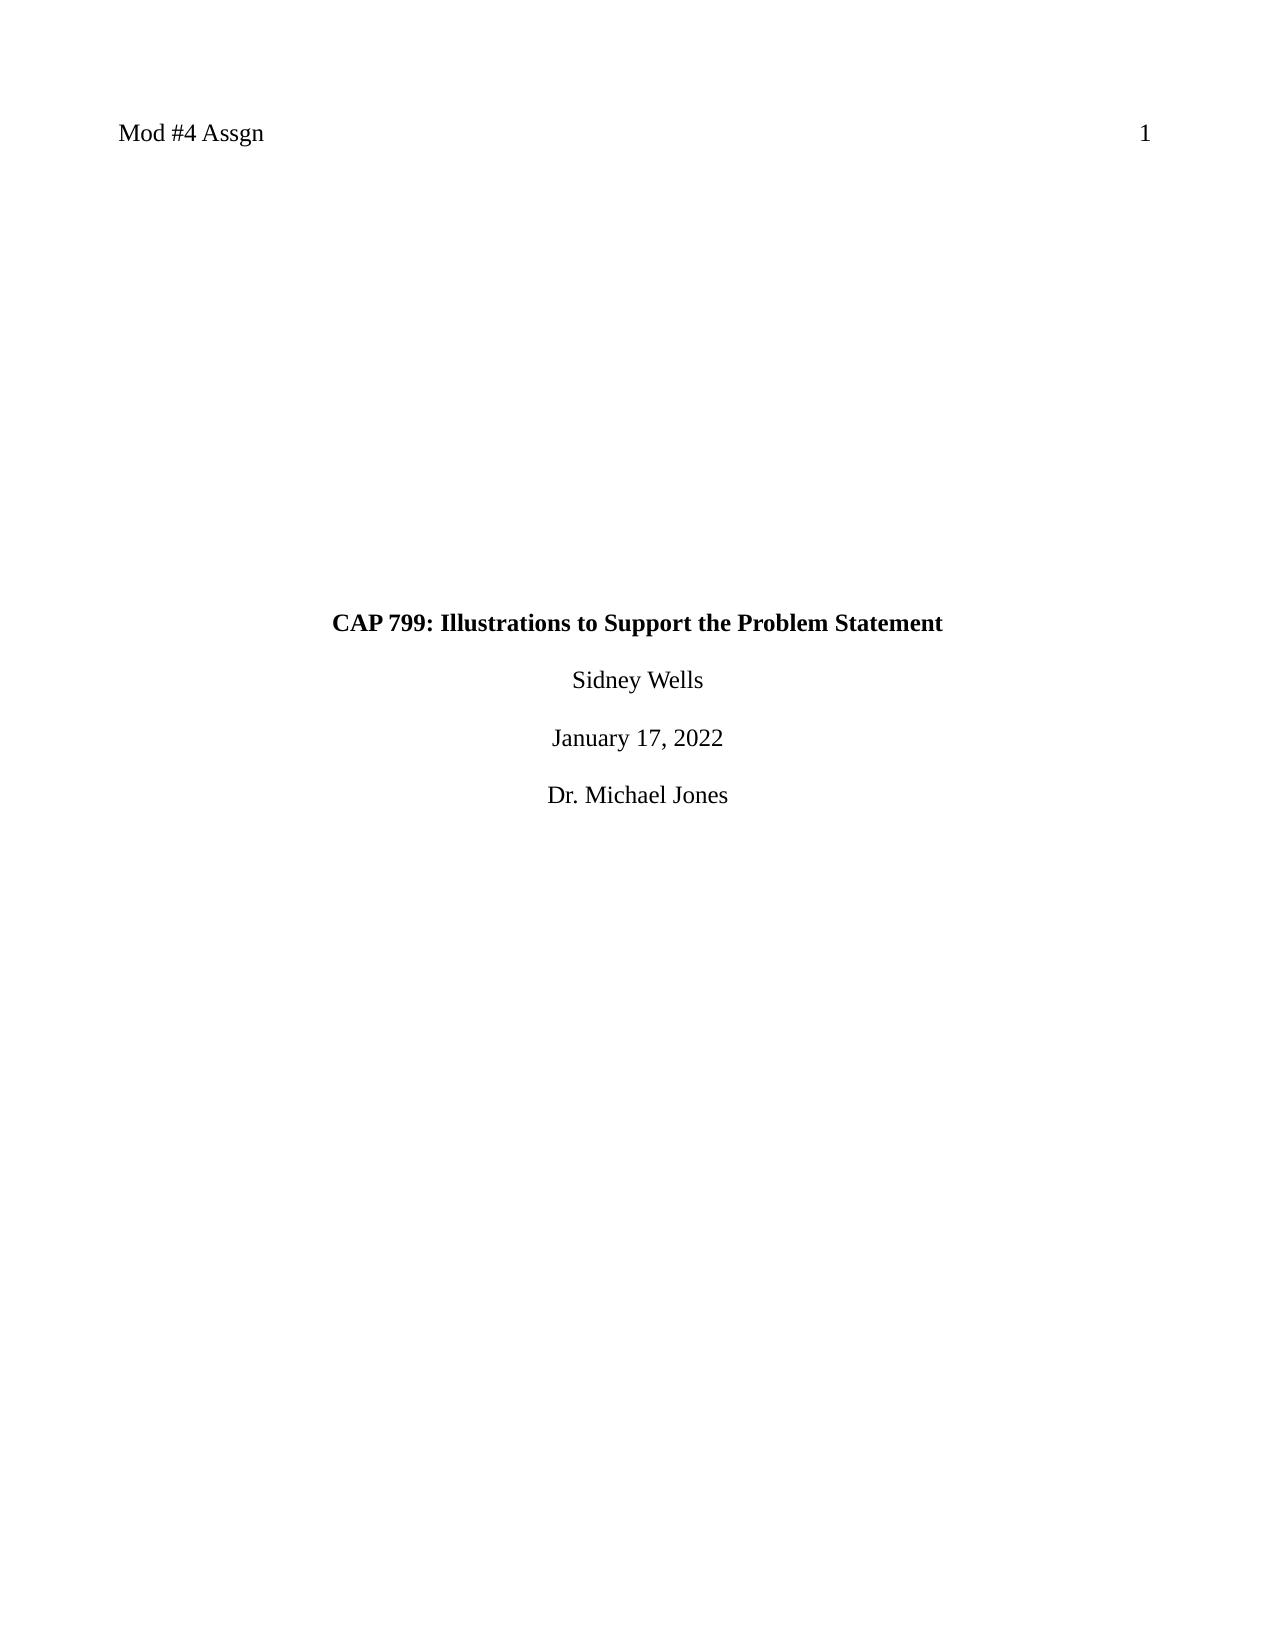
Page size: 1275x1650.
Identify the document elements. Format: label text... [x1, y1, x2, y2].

text CAP 799: Illustrations to Support the Problem Statement [118, 608, 1157, 636]
text Sidney Wells [118, 665, 1157, 694]
text Dr. Michael Jones [118, 780, 1157, 809]
text January 17, 2022 [118, 723, 1157, 751]
